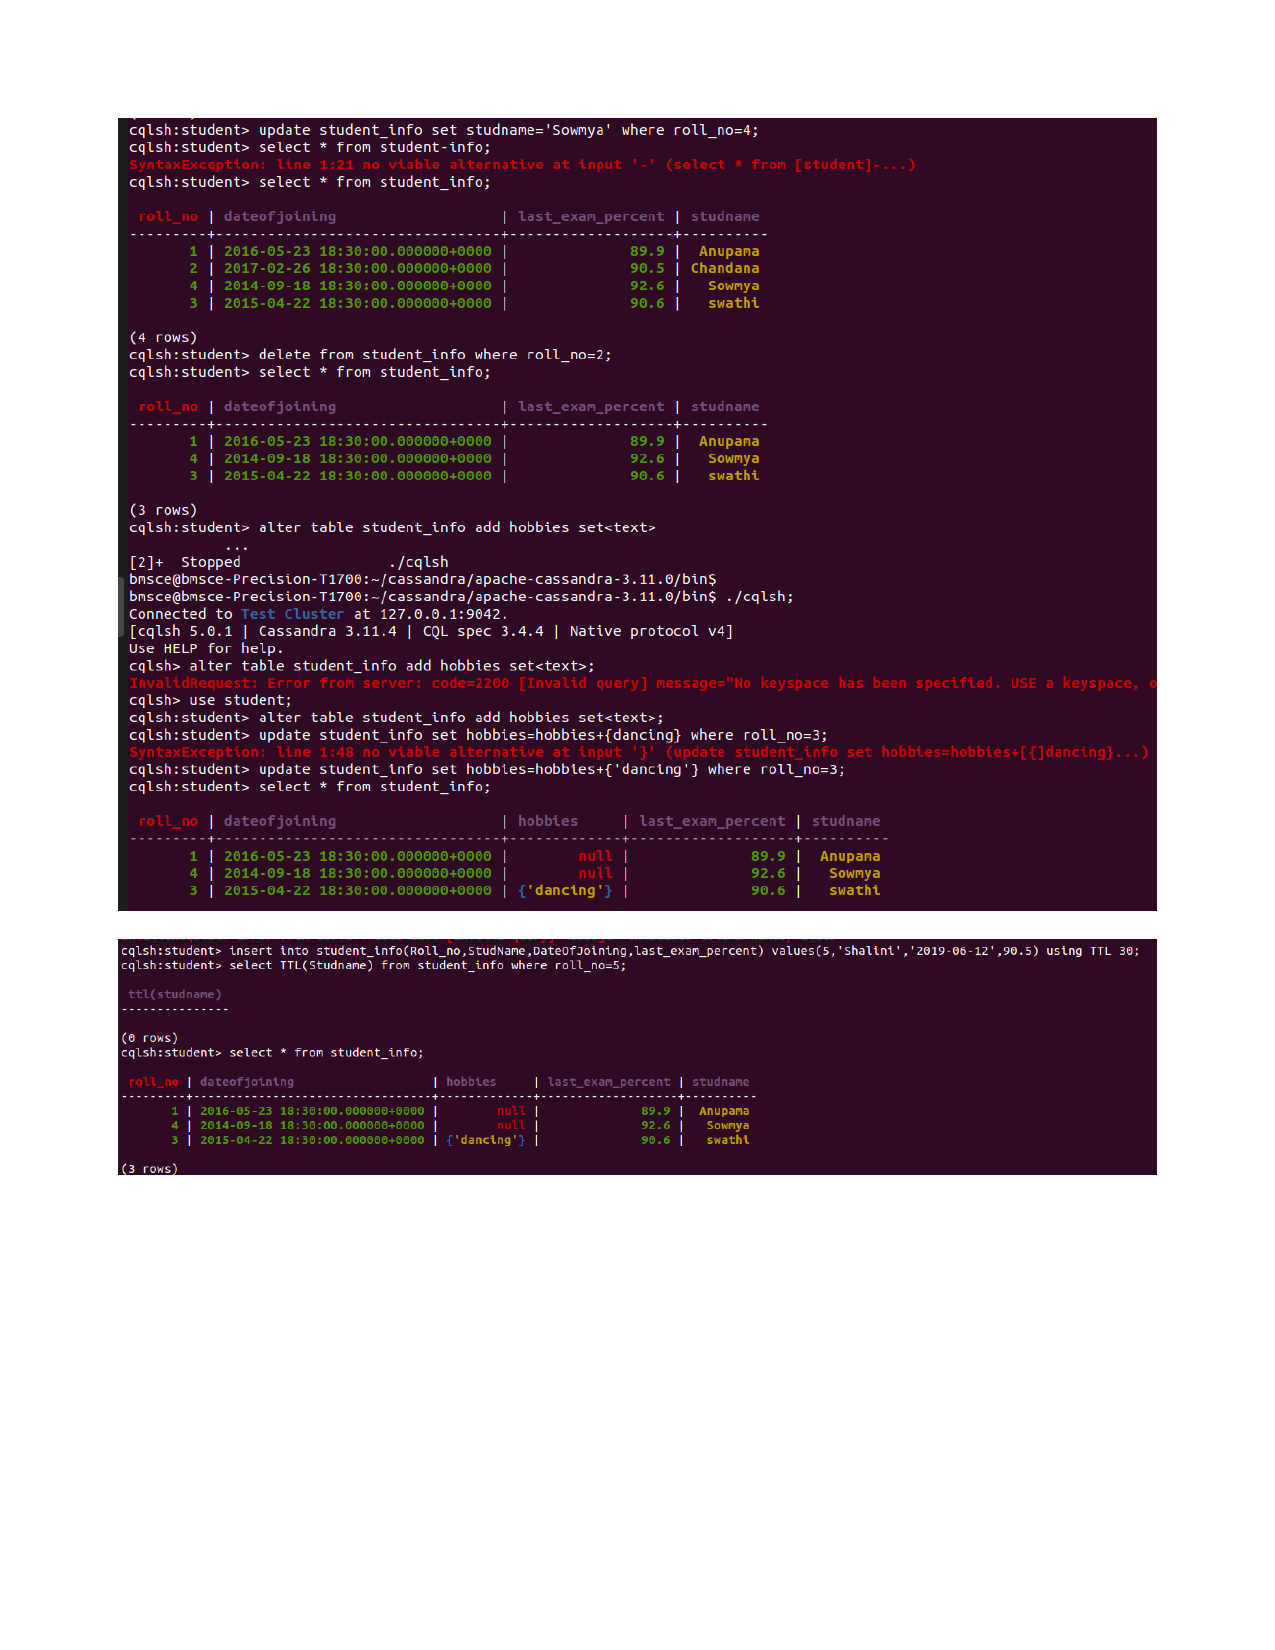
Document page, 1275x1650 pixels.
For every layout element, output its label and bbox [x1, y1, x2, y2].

picture [118, 118, 1157, 911]
picture [118, 939, 1157, 1175]
